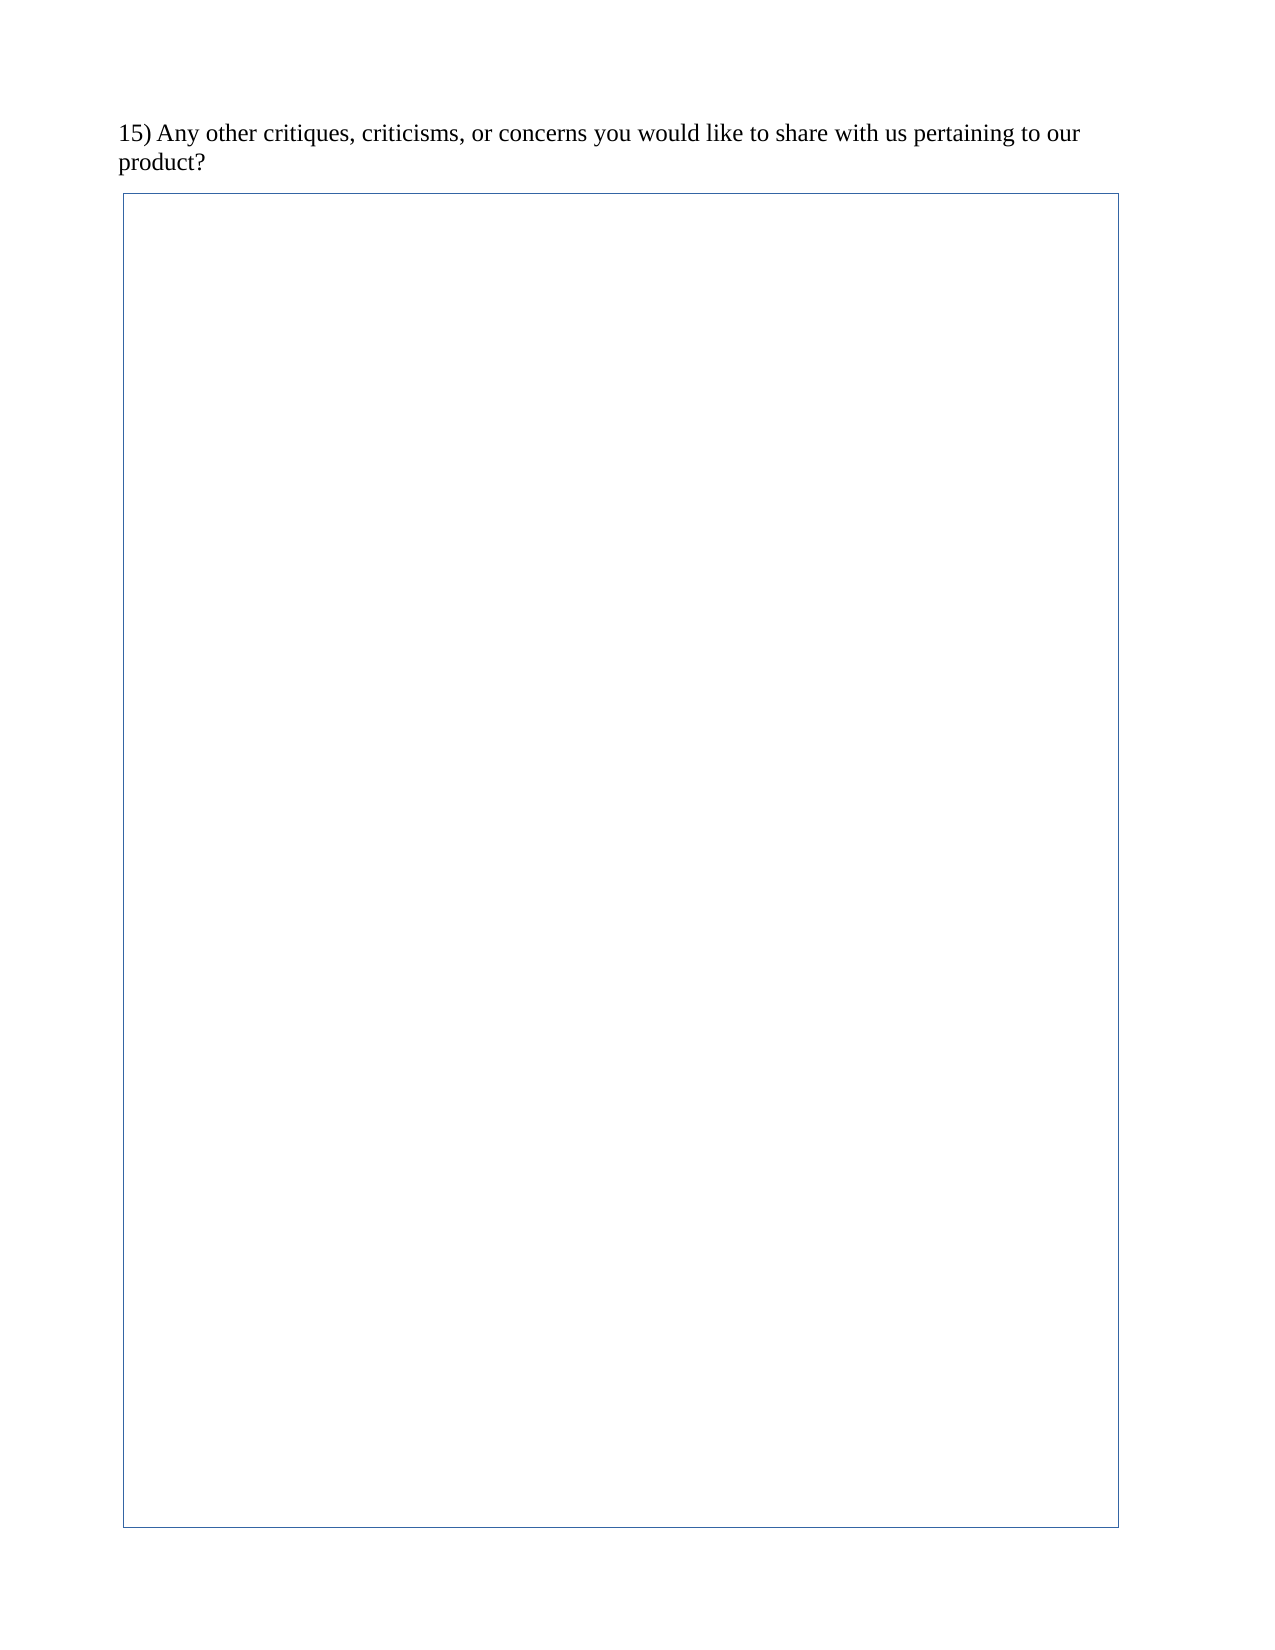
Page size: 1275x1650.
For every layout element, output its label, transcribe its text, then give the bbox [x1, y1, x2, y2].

text 15) Any other critiques, criticisms, or concerns you would like to share with us pertaining to our product? [118, 118, 1157, 176]
